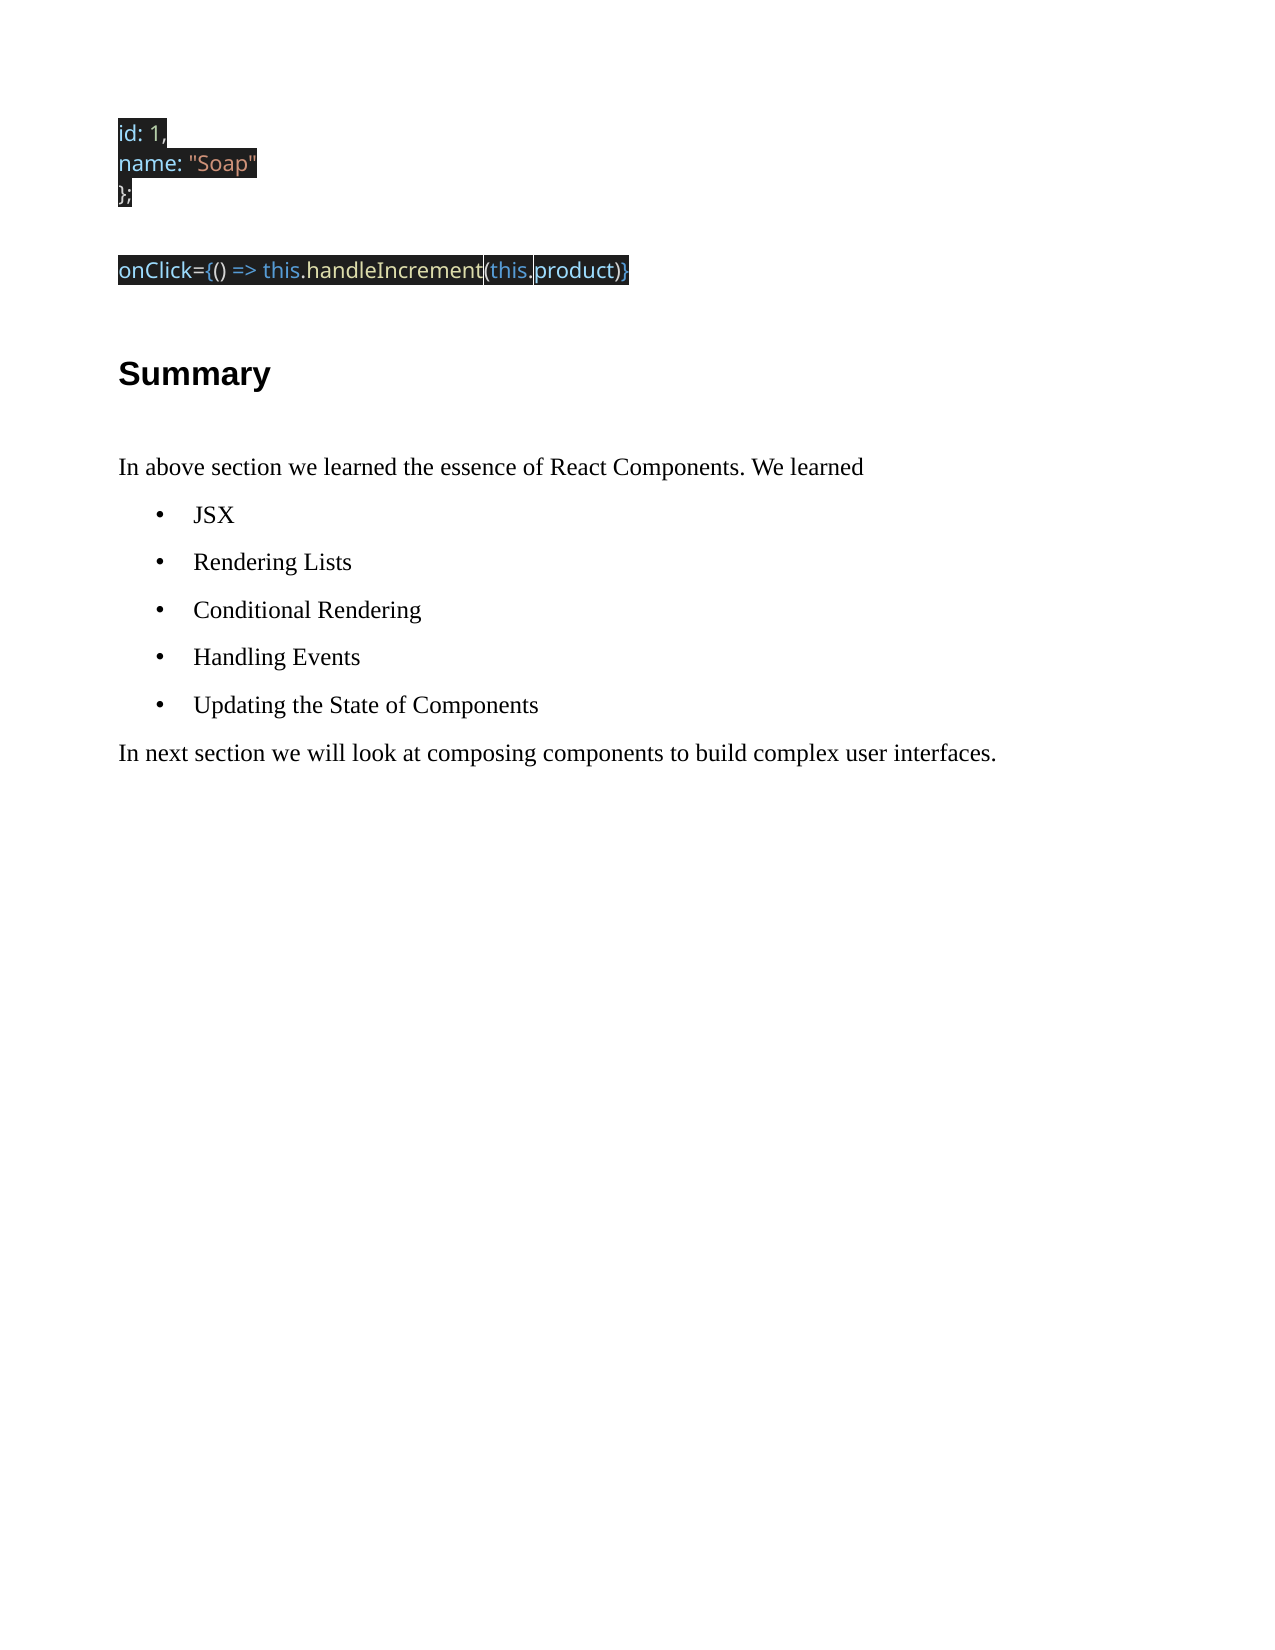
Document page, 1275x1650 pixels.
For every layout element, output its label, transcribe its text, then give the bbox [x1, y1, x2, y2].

text id: 1, [118, 118, 1157, 148]
text name: "Soap" [118, 148, 1157, 178]
list Updating the State of Components [156, 690, 1157, 719]
list Conditional Rendering [156, 595, 1157, 624]
list JSX [156, 500, 1157, 528]
text In next section we will look at composing components to build complex user interfaces. [118, 738, 1157, 766]
text In above section we learned the essence of React Components. We learned [118, 452, 1157, 481]
subtitle Summary [118, 353, 1157, 392]
text }; [118, 178, 1157, 207]
list Handling Events [156, 642, 1157, 671]
text onClick={() => this.handleIncrement(this.product)} [118, 255, 1157, 285]
list Rendering Lists [156, 547, 1157, 576]
